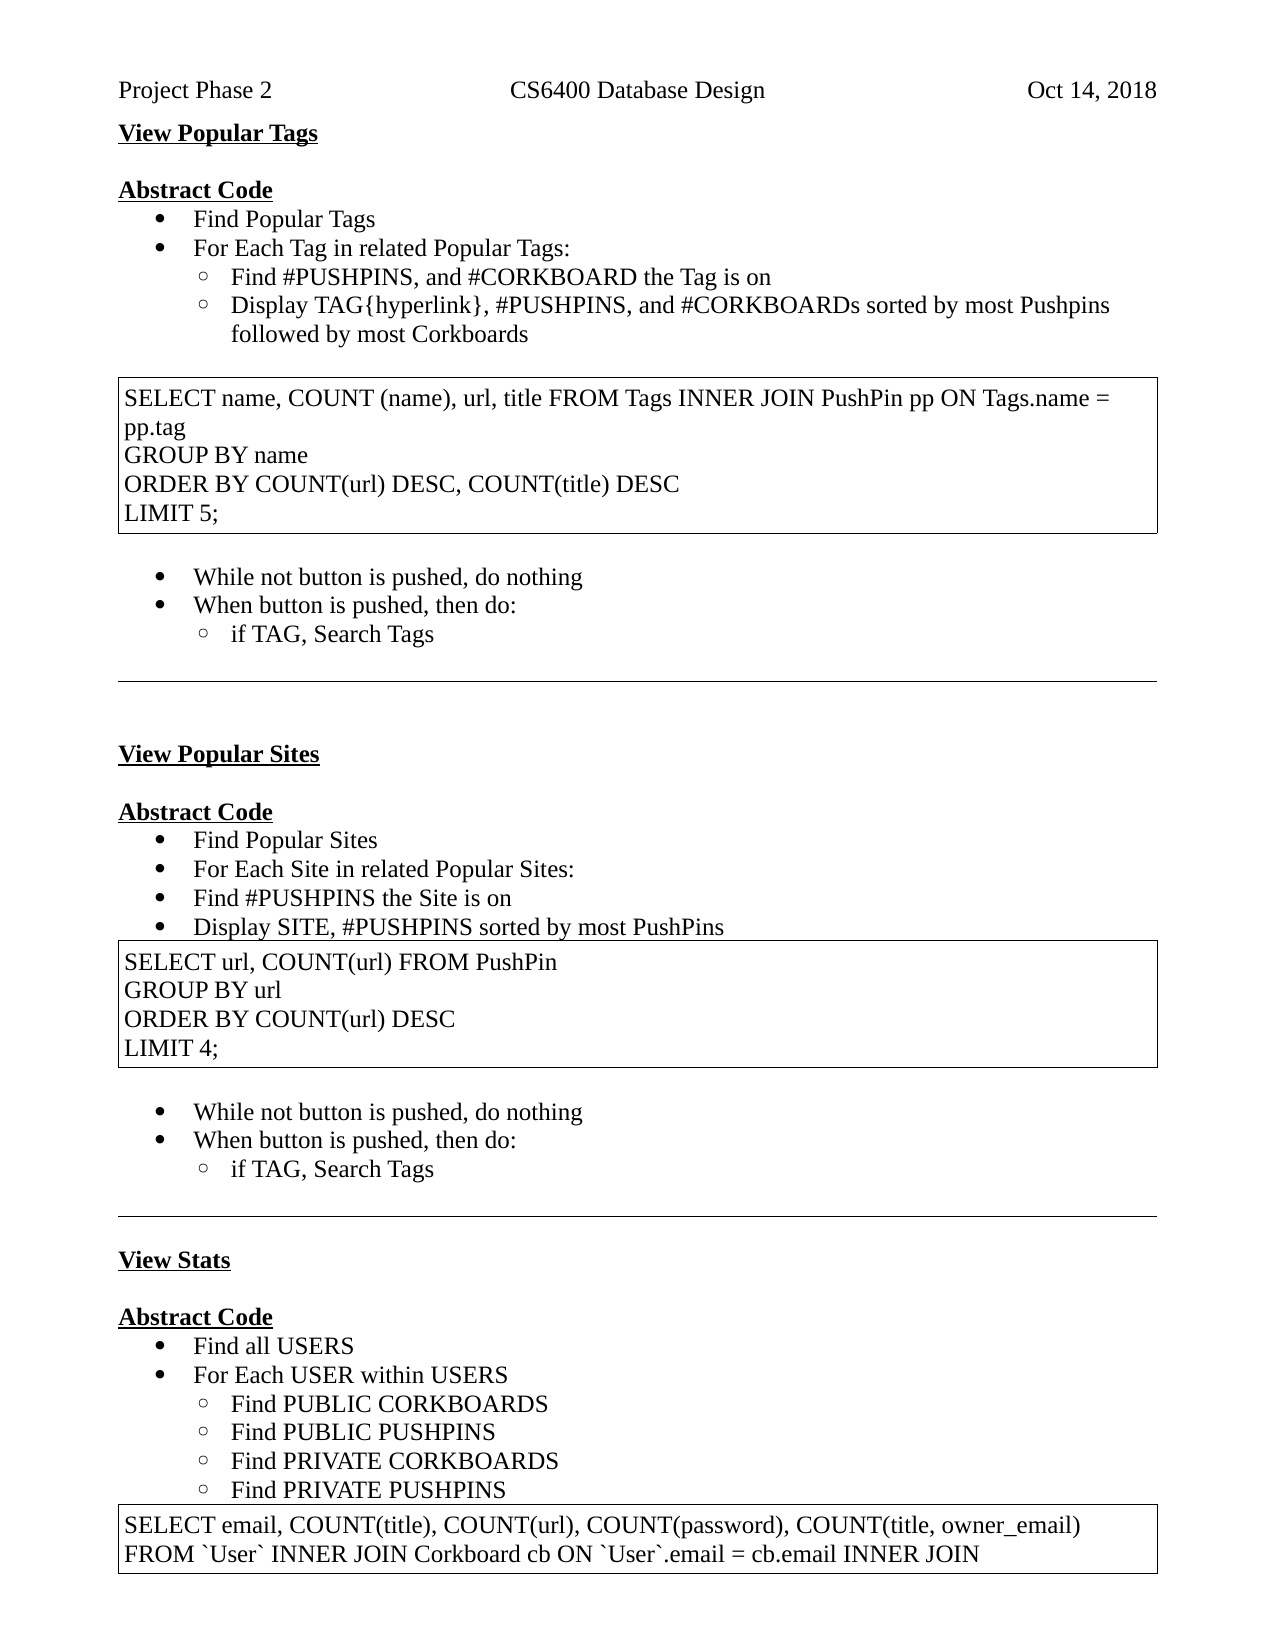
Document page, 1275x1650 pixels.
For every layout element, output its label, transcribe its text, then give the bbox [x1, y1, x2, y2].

text Abstract Code [118, 797, 1157, 825]
list Find PUBLIC CORKBOARDS [193, 1389, 1157, 1417]
list For Each Site in related Popular Sites: [156, 854, 1157, 883]
list if TAG, Search Tags [193, 1154, 1157, 1183]
text Abstract Code [118, 1302, 1157, 1331]
list Find PUBLIC PUSHPINS [193, 1417, 1157, 1446]
text View Popular Sites [118, 739, 1157, 768]
list While not button is pushed, do nothing [156, 1097, 1157, 1125]
table_header SELECT email, COUNT(title), COUNT(url), COUNT(password), COUNT(title, owner_email) FROM `User` INNER JOIN Corkboard cb ON `User`.email = cb.email INNER JOIN [119, 1505, 1157, 1573]
list Find PRIVATE CORKBOARDS [193, 1446, 1157, 1475]
list For Each USER within USERS [156, 1360, 1157, 1389]
text View Stats [118, 1245, 1157, 1274]
list Find #PUSHPINS, and #CORKBOARD the Tag is on [193, 262, 1157, 291]
list Find PRIVATE PUSHPINS [193, 1475, 1157, 1504]
list When button is pushed, then do: [156, 591, 1157, 619]
list When button is pushed, then do: [156, 1125, 1157, 1154]
list Display SITE, #PUSHPINS sorted by most PushPins [156, 912, 1157, 940]
list While not button is pushed, do nothing [156, 562, 1157, 591]
table_header SELECT url, COUNT(url) FROM PushPin GROUP BY url ORDER BY COUNT(url) DESC LIMIT 4; [119, 941, 1157, 1067]
list Display TAG{hyperlink}, #PUSHPINS, and #CORKBOARDs sorted by most Pushpins followed by most Corkboards [193, 291, 1157, 348]
list if TAG, Search Tags [193, 619, 1157, 648]
list Find Popular Tags [156, 204, 1157, 233]
list Find #PUSHPINS the Site is on [156, 883, 1157, 912]
list For Each Tag in related Popular Tags: [156, 233, 1157, 262]
list Find Popular Sites [156, 825, 1157, 854]
list Find all USERS [156, 1331, 1157, 1360]
text Abstract Code [118, 176, 1157, 204]
table_header SELECT name, COUNT (name), url, title FROM Tags INNER JOIN PushPin pp ON Tags.name = pp.tag GROUP BY name ORDER BY COUNT(url) DESC, COUNT(title) DESC LIMIT 5; [119, 378, 1157, 533]
text View Popular Tags [118, 118, 1157, 147]
